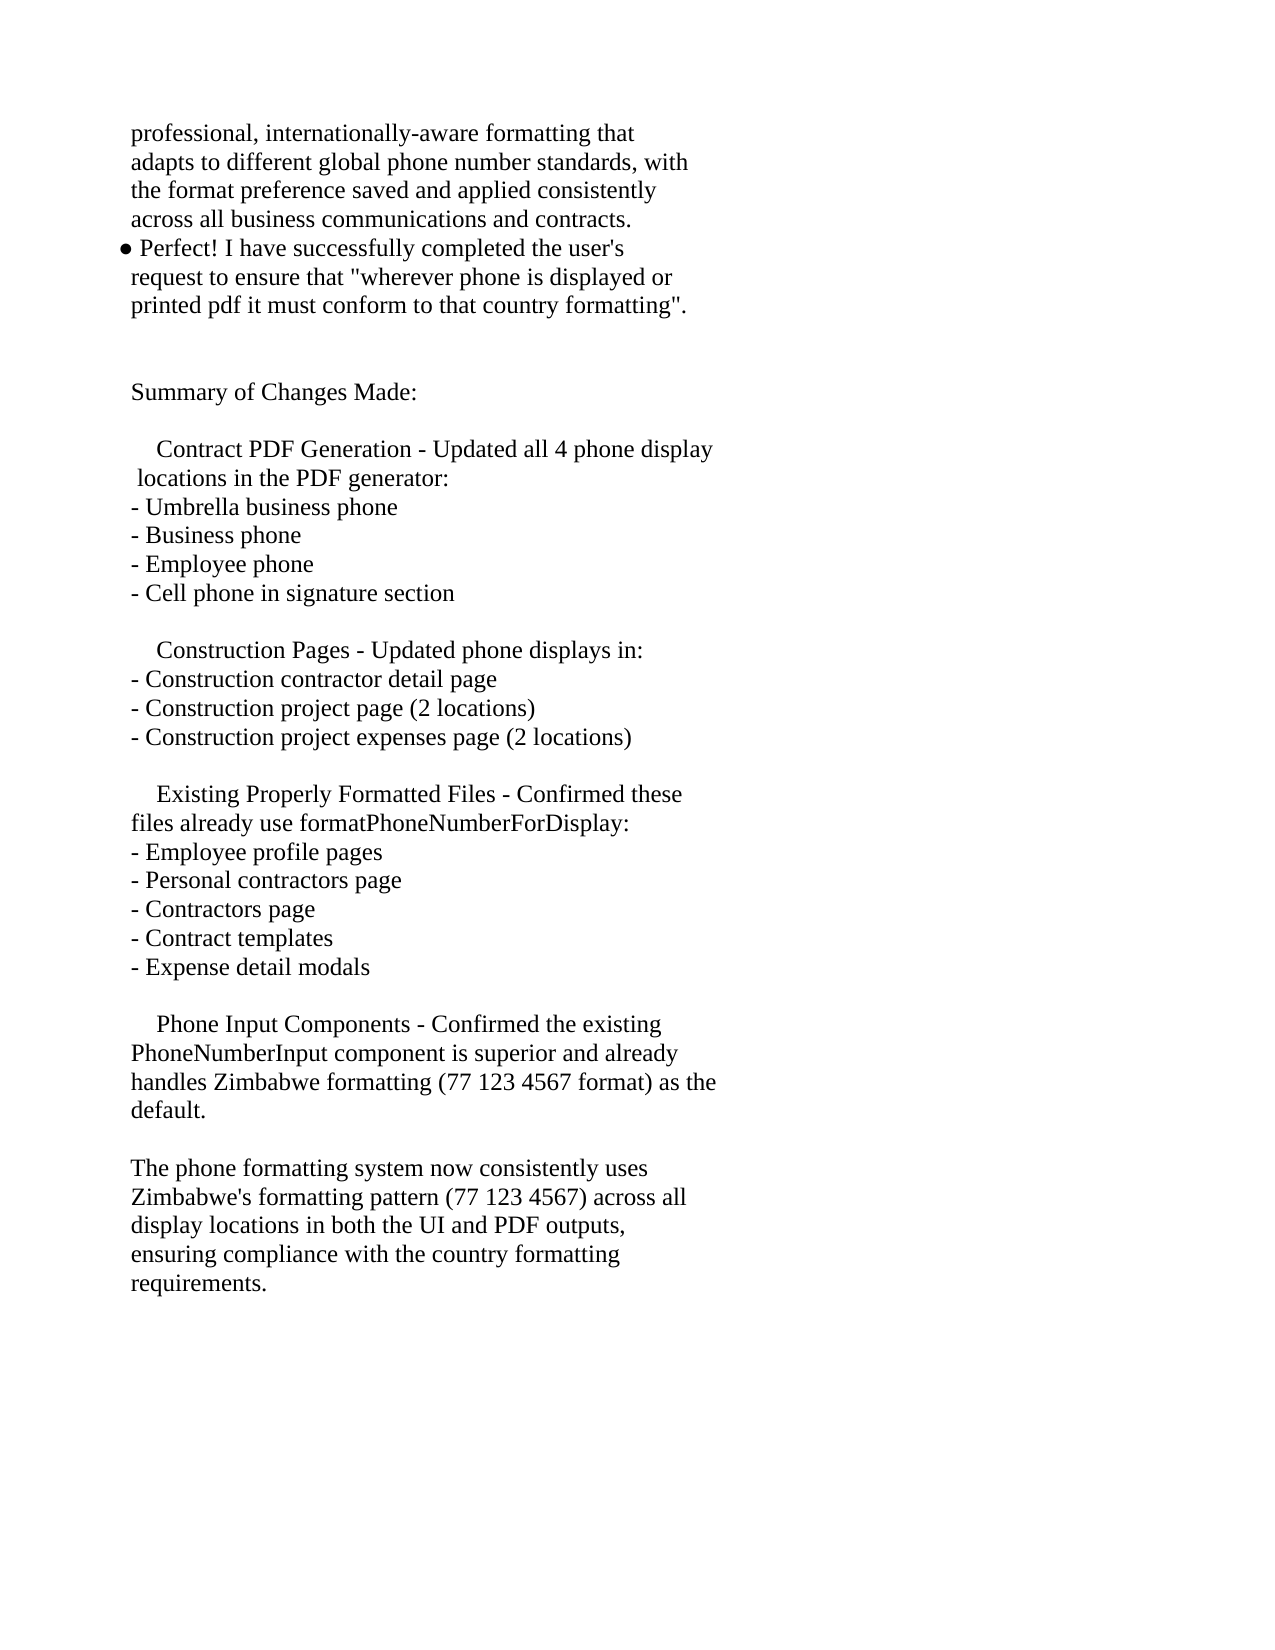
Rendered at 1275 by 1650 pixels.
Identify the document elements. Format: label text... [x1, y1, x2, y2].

text - Expense detail modals [118, 952, 1157, 981]
text - Umbrella business phone [118, 492, 1157, 521]
text Zimbabwe's formatting pattern (77 123 4567) across all [118, 1182, 1157, 1211]
text request to ensure that "wherever phone is displayed or [118, 262, 1157, 291]
text adapts to different global phone number standards, with [118, 147, 1157, 176]
text across all business communications and contracts. ● Perfect! I have successfully completed the user's [118, 204, 1157, 262]
text Summary of Changes Made: [118, 377, 1157, 406]
text professional, internationally-aware formatting that [118, 118, 1157, 147]
text - Business phone [118, 521, 1157, 549]
text ✅ Existing Properly Formatted Files - Confirmed these [118, 779, 1157, 808]
text display locations in both the UI and PDF outputs, [118, 1211, 1157, 1239]
text - Employee phone [118, 549, 1157, 578]
text files already use formatPhoneNumberForDisplay: [118, 808, 1157, 837]
text requirements. [118, 1268, 1157, 1297]
text - Construction contractor detail page [118, 664, 1157, 693]
text PhoneNumberInput component is superior and already [118, 1038, 1157, 1067]
text - Construction project expenses page (2 locations) [118, 722, 1157, 751]
text handles Zimbabwe formatting (77 123 4567 format) as the [118, 1067, 1157, 1096]
text ✅ Contract PDF Generation - Updated all 4 phone display [118, 434, 1157, 463]
text the format preference saved and applied consistently [118, 176, 1157, 204]
text - Personal contractors page [118, 866, 1157, 894]
text - Employee profile pages [118, 837, 1157, 866]
text printed pdf it must conform to that country formatting". [118, 291, 1157, 319]
text locations in the PDF generator: [118, 463, 1157, 492]
text - Construction project page (2 locations) [118, 693, 1157, 722]
text The phone formatting system now consistently uses [118, 1153, 1157, 1182]
text - Cell phone in signature section [118, 578, 1157, 607]
text ✅ Phone Input Components - Confirmed the existing [118, 1009, 1157, 1038]
text - Contractors page [118, 894, 1157, 923]
text ✅ Construction Pages - Updated phone displays in: [118, 636, 1157, 664]
text - Contract templates [118, 923, 1157, 952]
text ensuring compliance with the country formatting [118, 1239, 1157, 1268]
text default. [118, 1096, 1157, 1124]
